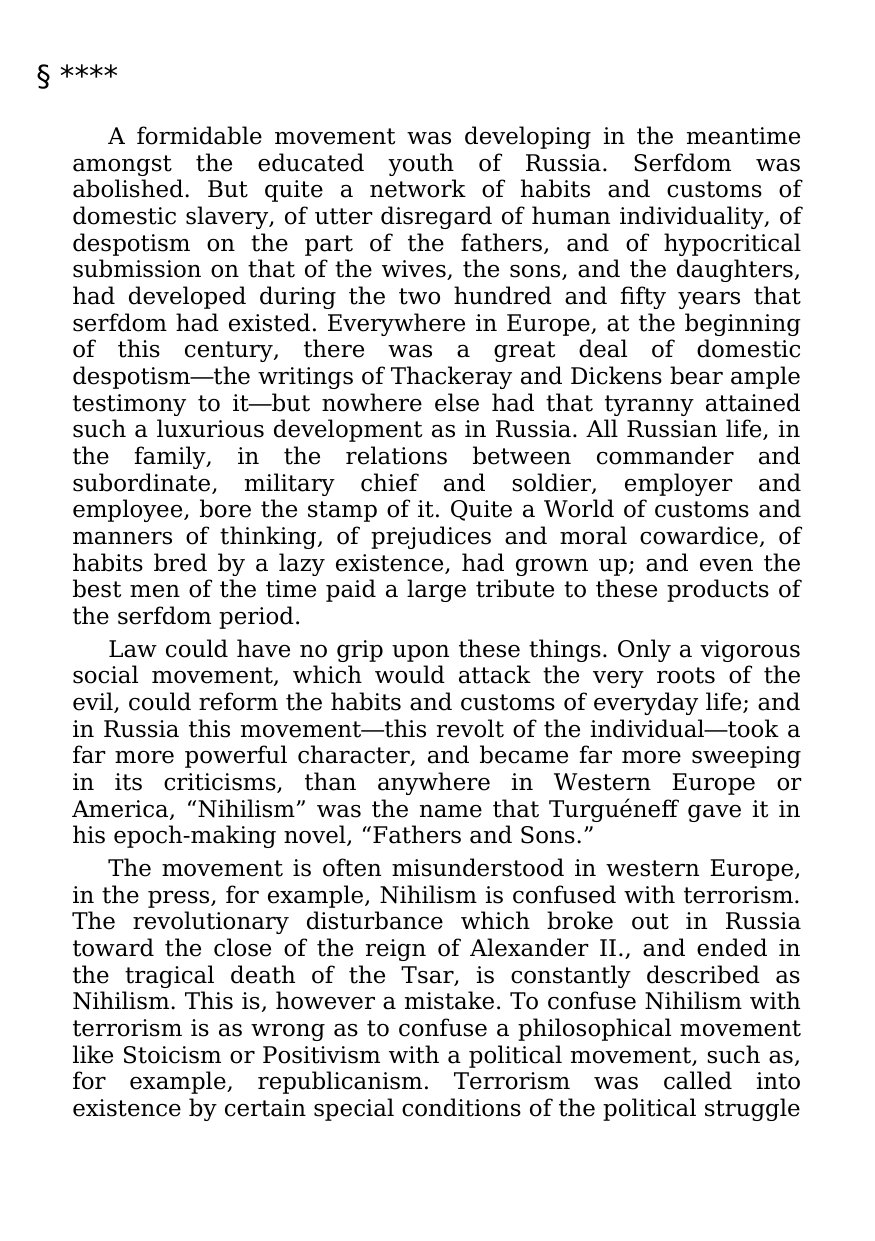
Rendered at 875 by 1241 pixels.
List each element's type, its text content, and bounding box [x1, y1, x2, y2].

text A formidable movement was developing in the meantime amongst the educated youth of Russia. Serfdom was abolished. But quite a network of habits and customs of domestic slavery, of utter disregard of human individuality, of despotism on the part of the fathers, and of hypocritical submission on that of the wives, the sons, and the daughters, had developed during the two hundred and fifty years that serfdom had existed. Everywhere in Europe, at the beginning of this century, there was a great deal of domestic despotism―the writings of Thackeray and Dickens bear ample testimony to it―but nowhere else had that tyranny attained such a luxurious development as in Russia. All Russian life, in the family, in the relations between commander and subordinate, military chief and soldier, employer and employee, bore the stamp of it. Quite a World of customs and manners of thinking, of prejudices and moral cowardice, of habits bred by a lazy existence, had grown up; and even the best men of the time paid a large tribute to these products of the serfdom period. [72, 123, 802, 630]
text The movement is often misunderstood in western Europe, in the press, for example, Nihilism is confused with terrorism. The revolutionary disturbance which broke out in Russia toward the close of the reign of Alexander II., and ended in the tragical death of the Tsar, is constantly described as Nihilism. This is, however a mistake. To confuse Nihilism with terrorism is as wrong as to confuse a philosophical movement like Stoicism or Positivism with a political movement, such as, for example, republicanism. Terrorism was called into existence by certain special conditions of the political struggle [72, 855, 802, 1122]
subtitle § **** [36, 60, 838, 94]
text Law could have no grip upon these things. Only a vigorous social movement, which would attack the very roots of the evil, could reform the habits and customs of everyday life; and in Russia this movement―this revolt of the individual―took a far more powerful character, and became far more sweeping in its criticisms, than anywhere in Western Europe or America, “Nihilism” was the name that Turguéneff gave it in his epoch-making novel, “Fathers and Sons.” [72, 636, 802, 849]
